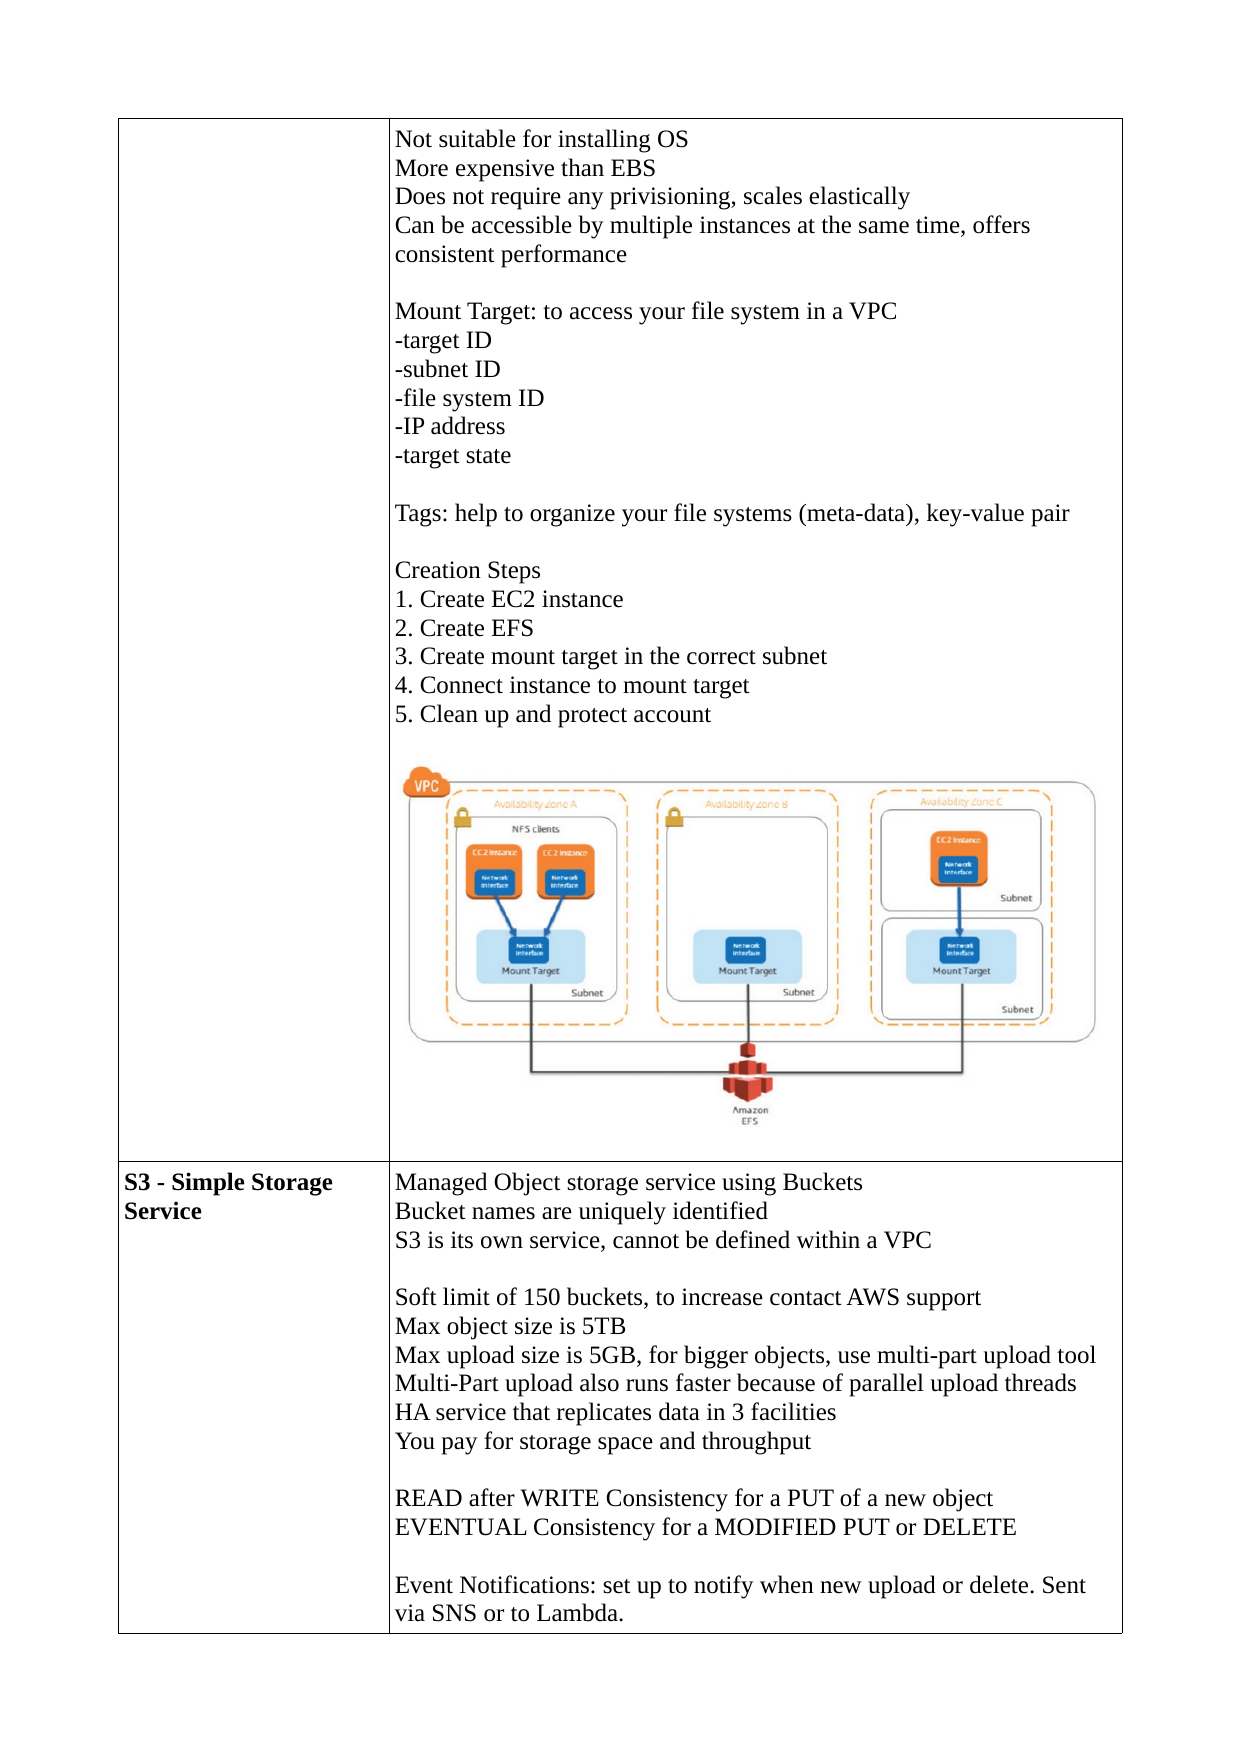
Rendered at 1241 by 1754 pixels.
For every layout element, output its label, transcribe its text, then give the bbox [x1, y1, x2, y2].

table_cell [119, 119, 389, 1161]
table_cell S3 - Simple Storage Service [119, 1162, 389, 1633]
table_cell Managed Object storage service using Buckets Bucket names are uniquely identified S3 is its own service, cannot be defined within a VPC Soft limit of 150 buckets, to increase contact AWS support Max object size is 5TB Max upload size is 5GB, for bigger objects, use multi-part upload tool Multi-Part upload also runs faster because of parallel upload threads HA service that replicates data in 3 facilities You pay for storage space and throughput READ after WRITE Consistency for a PUT of a new object EVENTUAL Consistency for a MODIFIED PUT or DELETE Event Notifications: set up to notify when new upload or delete. Sent via SNS or to Lambda. [390, 1162, 1122, 1633]
picture [394, 756, 1117, 1127]
table_cell Not suitable for installing OS More expensive than EBS Does not require any privisioning, scales elastically Can be accessible by multiple instances at the same time, offers consistent performance Mount Target: to access your file system in a VPC -target ID -subnet ID -file system ID -IP address -target state Tags: help to organize your file systems (meta-data), key-value pair Creation Steps 1. Create EC2 instance 2. Create EFS 3. Create mount target in the correct subnet 4. Connect instance to mount target 5. Clean up and protect account [390, 119, 1122, 1161]
